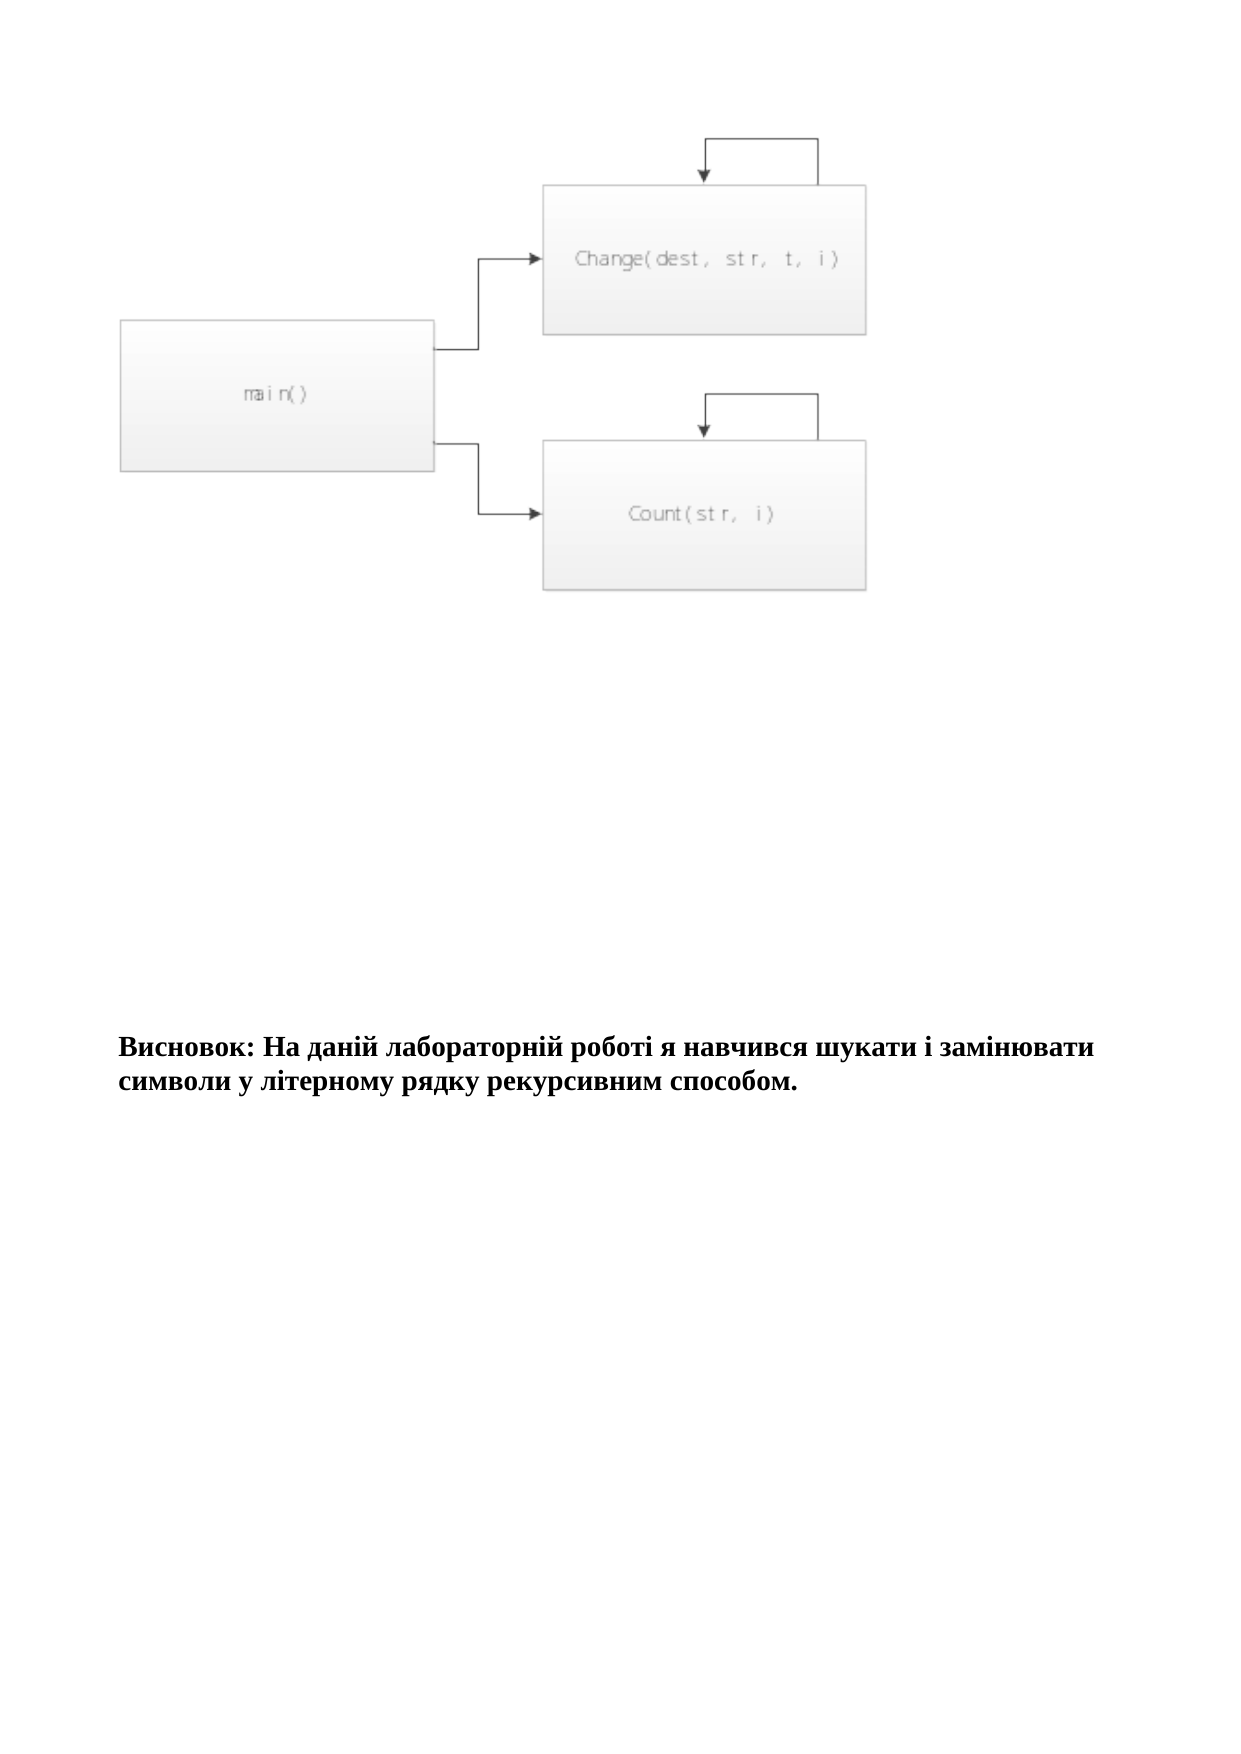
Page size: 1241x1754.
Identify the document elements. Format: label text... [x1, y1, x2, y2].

text Висновок: На даній лабораторній роботі я навчився шукати і замінювати символи у літерному рядку рекурсивним способом. [118, 1029, 1122, 1097]
